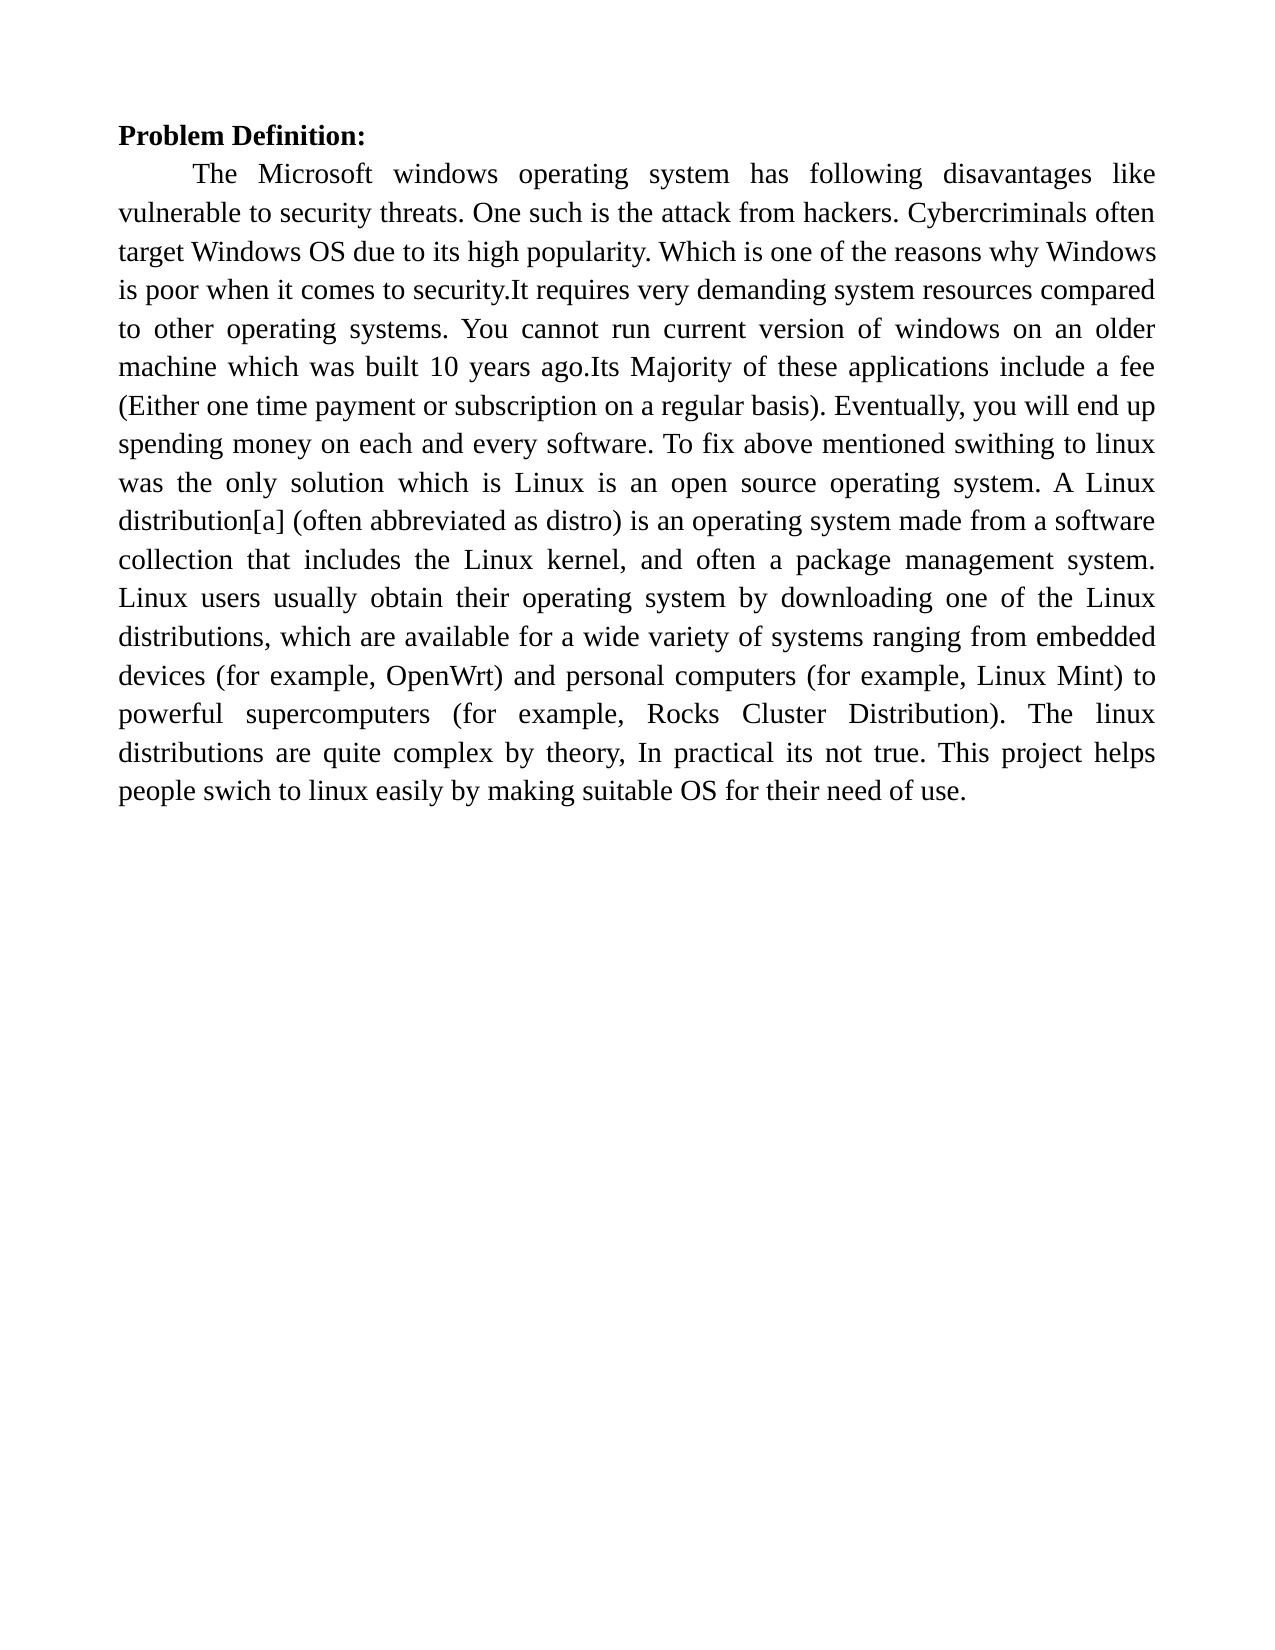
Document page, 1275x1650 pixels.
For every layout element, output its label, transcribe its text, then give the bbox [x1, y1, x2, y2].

text The Microsoft windows operating system has following disavantages like vulnerable to security threats. One such is the attack from hackers. Cybercriminals often target Windows OS due to its high popularity. Which is one of the reasons why Windows is poor when it comes to security.It requires very demanding system resources compared to other operating systems. You cannot run current version of windows on an older machine which was built 10 years ago.Its Majority of these applications include a fee (Either one time payment or subscription on a regular basis). Eventually, you will end up spending money on each and every software. To fix above mentioned swithing to linux was the only solution which is Linux is an open source operating system. A Linux distribution[a] (often abbreviated as distro) is an operating system made from a software collection that includes the Linux kernel, and often a package management system. Linux users usually obtain their operating system by downloading one of the Linux distributions, which are available for a wide variety of systems ranging from embedded devices (for example, OpenWrt) and personal computers (for example, Linux Mint) to powerful supercomputers (for example, Rocks Cluster Distribution). The linux distributions are quite complex by theory, In practical its not true. This project helps people swich to linux easily by making suitable OS for their need of use. [118, 157, 1157, 807]
text Problem Definition: [118, 118, 1157, 152]
